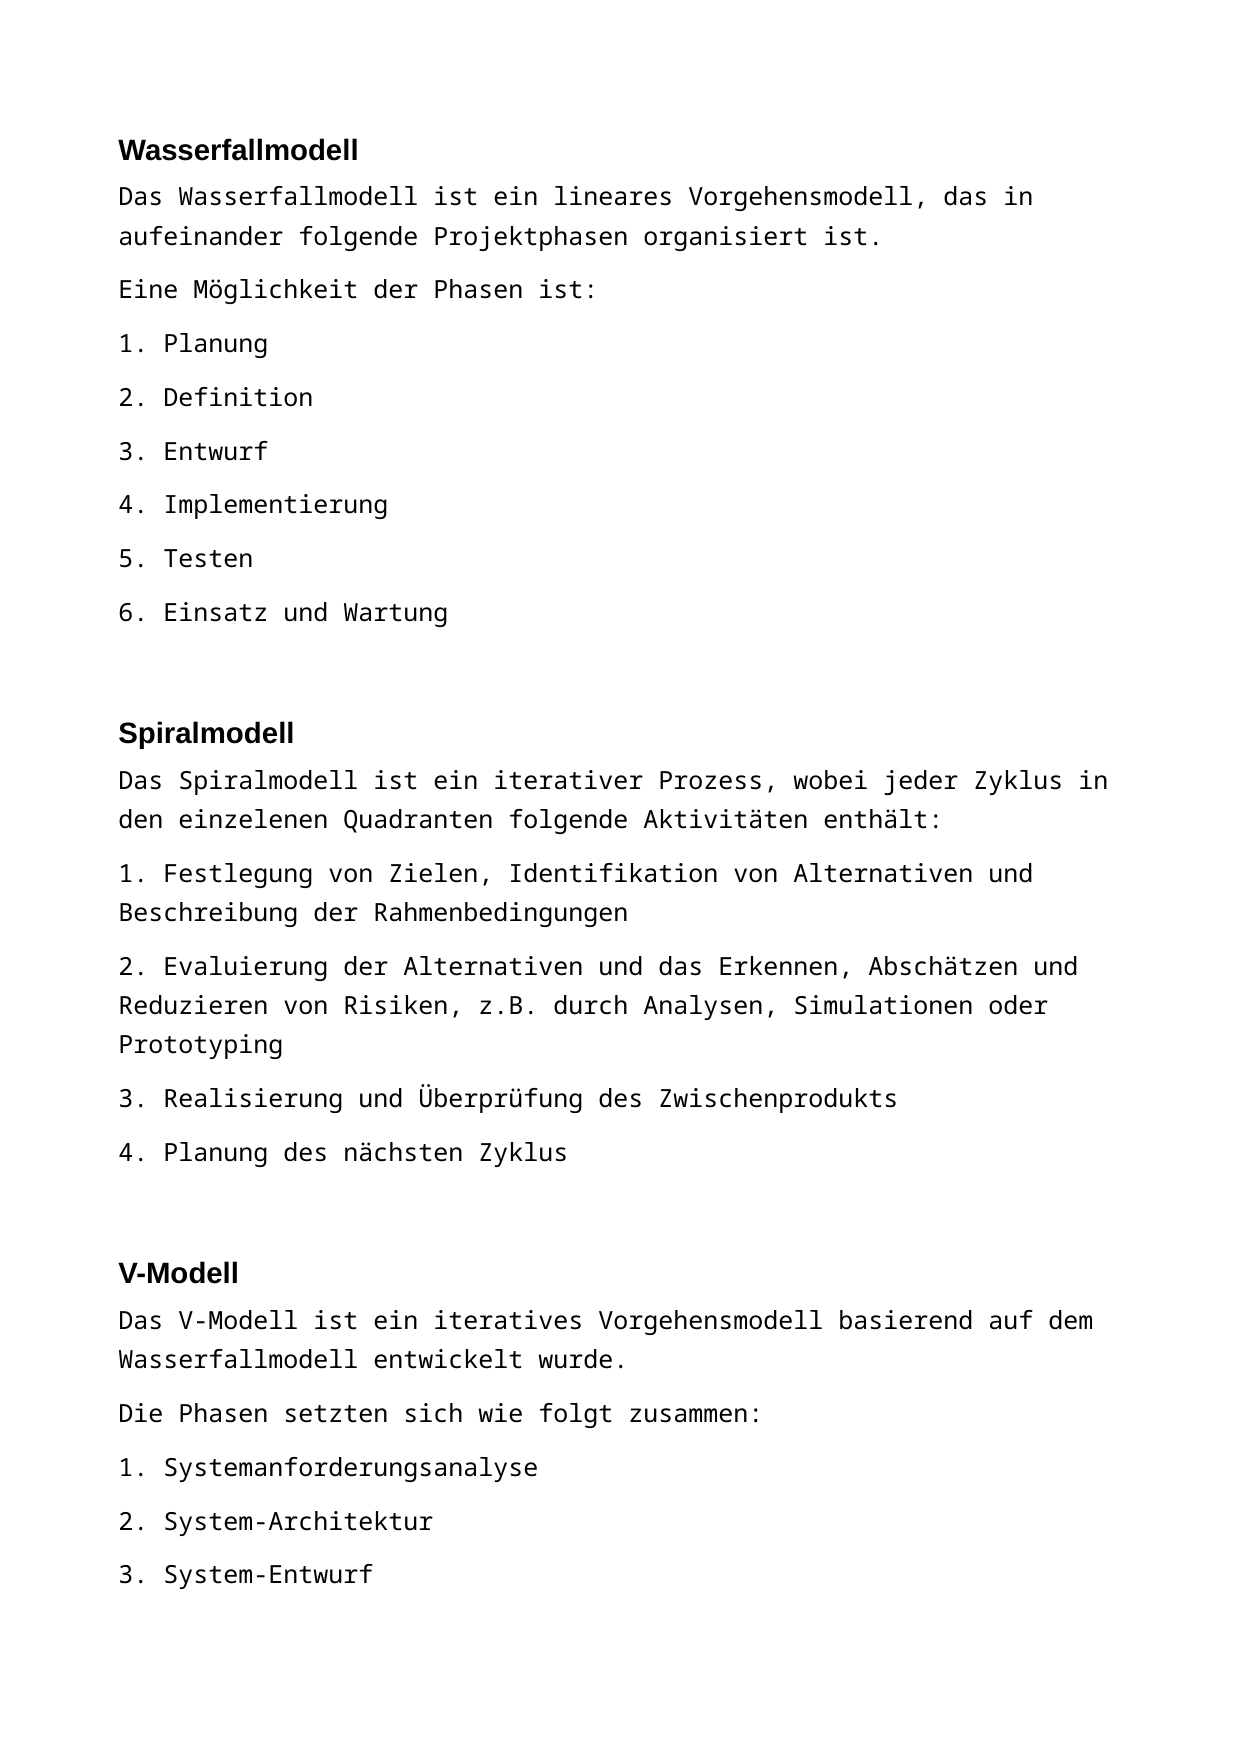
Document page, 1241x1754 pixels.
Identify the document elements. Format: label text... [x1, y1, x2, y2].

text Das Wasserfallmodell ist ein lineares Vorgehensmodell, das in aufeinander folgende Projektphasen organisiert ist. [118, 179, 1122, 252]
text 6. Einsatz und Wartung [118, 594, 1122, 628]
text 5. Testen [118, 541, 1122, 575]
text 4. Planung des nächsten Zyklus [118, 1134, 1122, 1168]
subtitle Wasserfallmodell [118, 133, 1122, 166]
subtitle Spiralmodell [118, 716, 1122, 750]
text 3. Realisierung und Überprüfung des Zwischenprodukts [118, 1081, 1122, 1115]
text 1. Planung [118, 326, 1122, 360]
text 2. System-Architektur [118, 1503, 1122, 1537]
text 4. Implementierung [118, 487, 1122, 521]
text 3. Entwurf [118, 433, 1122, 467]
text 1. Festlegung von Zielen, Identifikation von Alternativen und Beschreibung der Rahmenbedingungen [118, 856, 1122, 929]
text Eine Möglichkeit der Phasen ist: [118, 272, 1122, 306]
text Das Spiralmodell ist ein iterativer Prozess, wobei jeder Zyklus in den einzelenen Quadranten folgende Aktivitäten enthält: [118, 763, 1122, 836]
subtitle V-Modell [118, 1256, 1122, 1290]
text 1. Systemanforderungsanalyse [118, 1449, 1122, 1483]
text Die Phasen setzten sich wie folgt zusammen: [118, 1396, 1122, 1430]
text 3. System-Entwurf [118, 1557, 1122, 1591]
text Das V-Modell ist ein iteratives Vorgehensmodell basierend auf dem Wasserfallmodell entwickelt wurde. [118, 1303, 1122, 1376]
text 2. Evaluierung der Alternativen und das Erkennen, Abschätzen und Reduzieren von Risiken, z.B. durch Analysen, Simulationen oder Prototyping [118, 948, 1122, 1061]
text 2. Definition [118, 379, 1122, 413]
